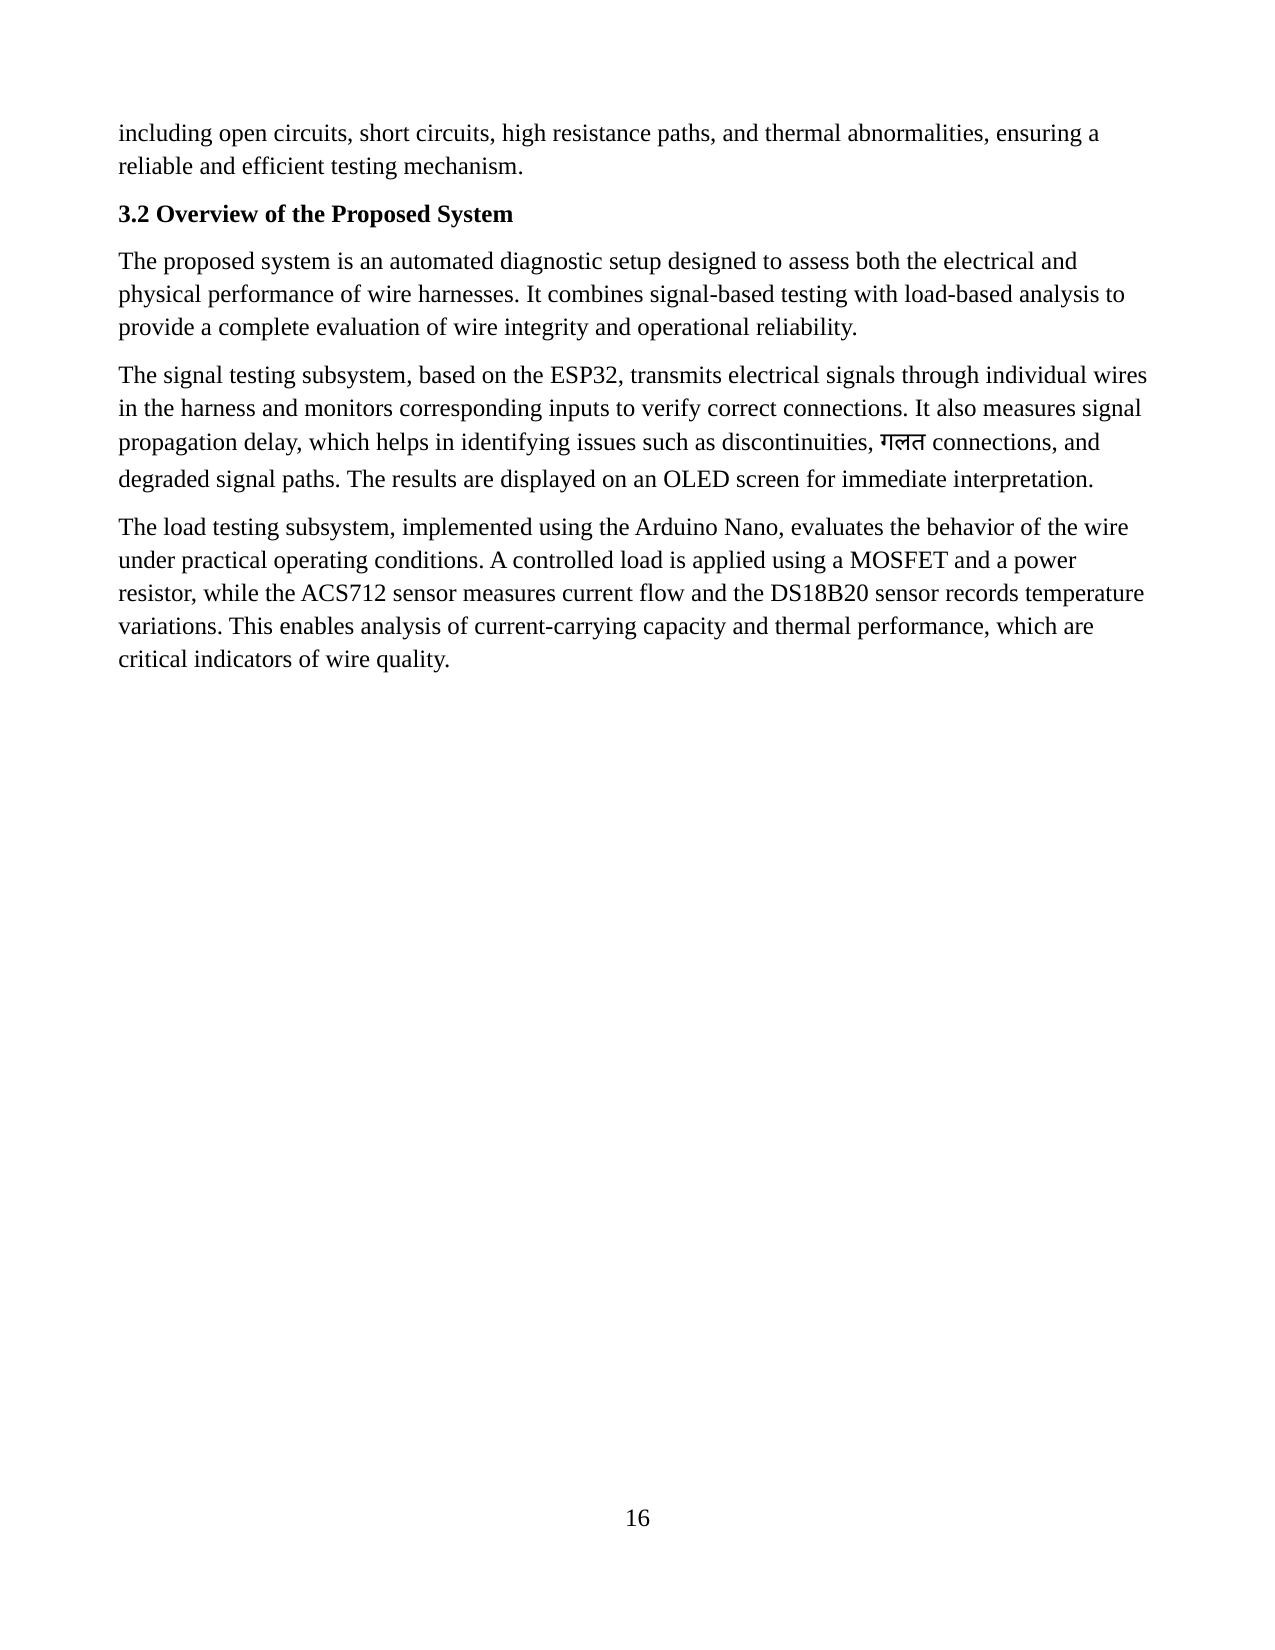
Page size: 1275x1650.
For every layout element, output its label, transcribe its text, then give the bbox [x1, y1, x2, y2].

text The proposed system is an automated diagnostic setup designed to assess both the electrical and physical performance of wire harnesses. It combines signal-based testing with load-based analysis to provide a complete evaluation of wire integrity and operational reliability. [118, 246, 1157, 341]
subtitle 3.2 Overview of the Proposed System [118, 199, 1157, 227]
text including open circuits, short circuits, high resistance paths, and thermal abnormalities, ensuring a reliable and efficient testing mechanism. [118, 118, 1157, 180]
text The signal testing subsystem, based on the ESP32, transmits electrical signals through individual wires in the harness and monitors corresponding inputs to verify correct connections. It also measures signal propagation delay, which helps in identifying issues such as discontinuities, गलत connections, and degraded signal paths. The results are displayed on an OLED screen for immediate interpretation. [118, 360, 1157, 493]
text The load testing subsystem, implemented using the Arduino Nano, evaluates the behavior of the wire under practical operating conditions. A controlled load is applied using a MOSFET and a power resistor, while the ACS712 sensor measures current flow and the DS18B20 sensor records temperature variations. This enables analysis of current-carrying capacity and thermal performance, which are critical indicators of wire quality. [118, 512, 1157, 673]
